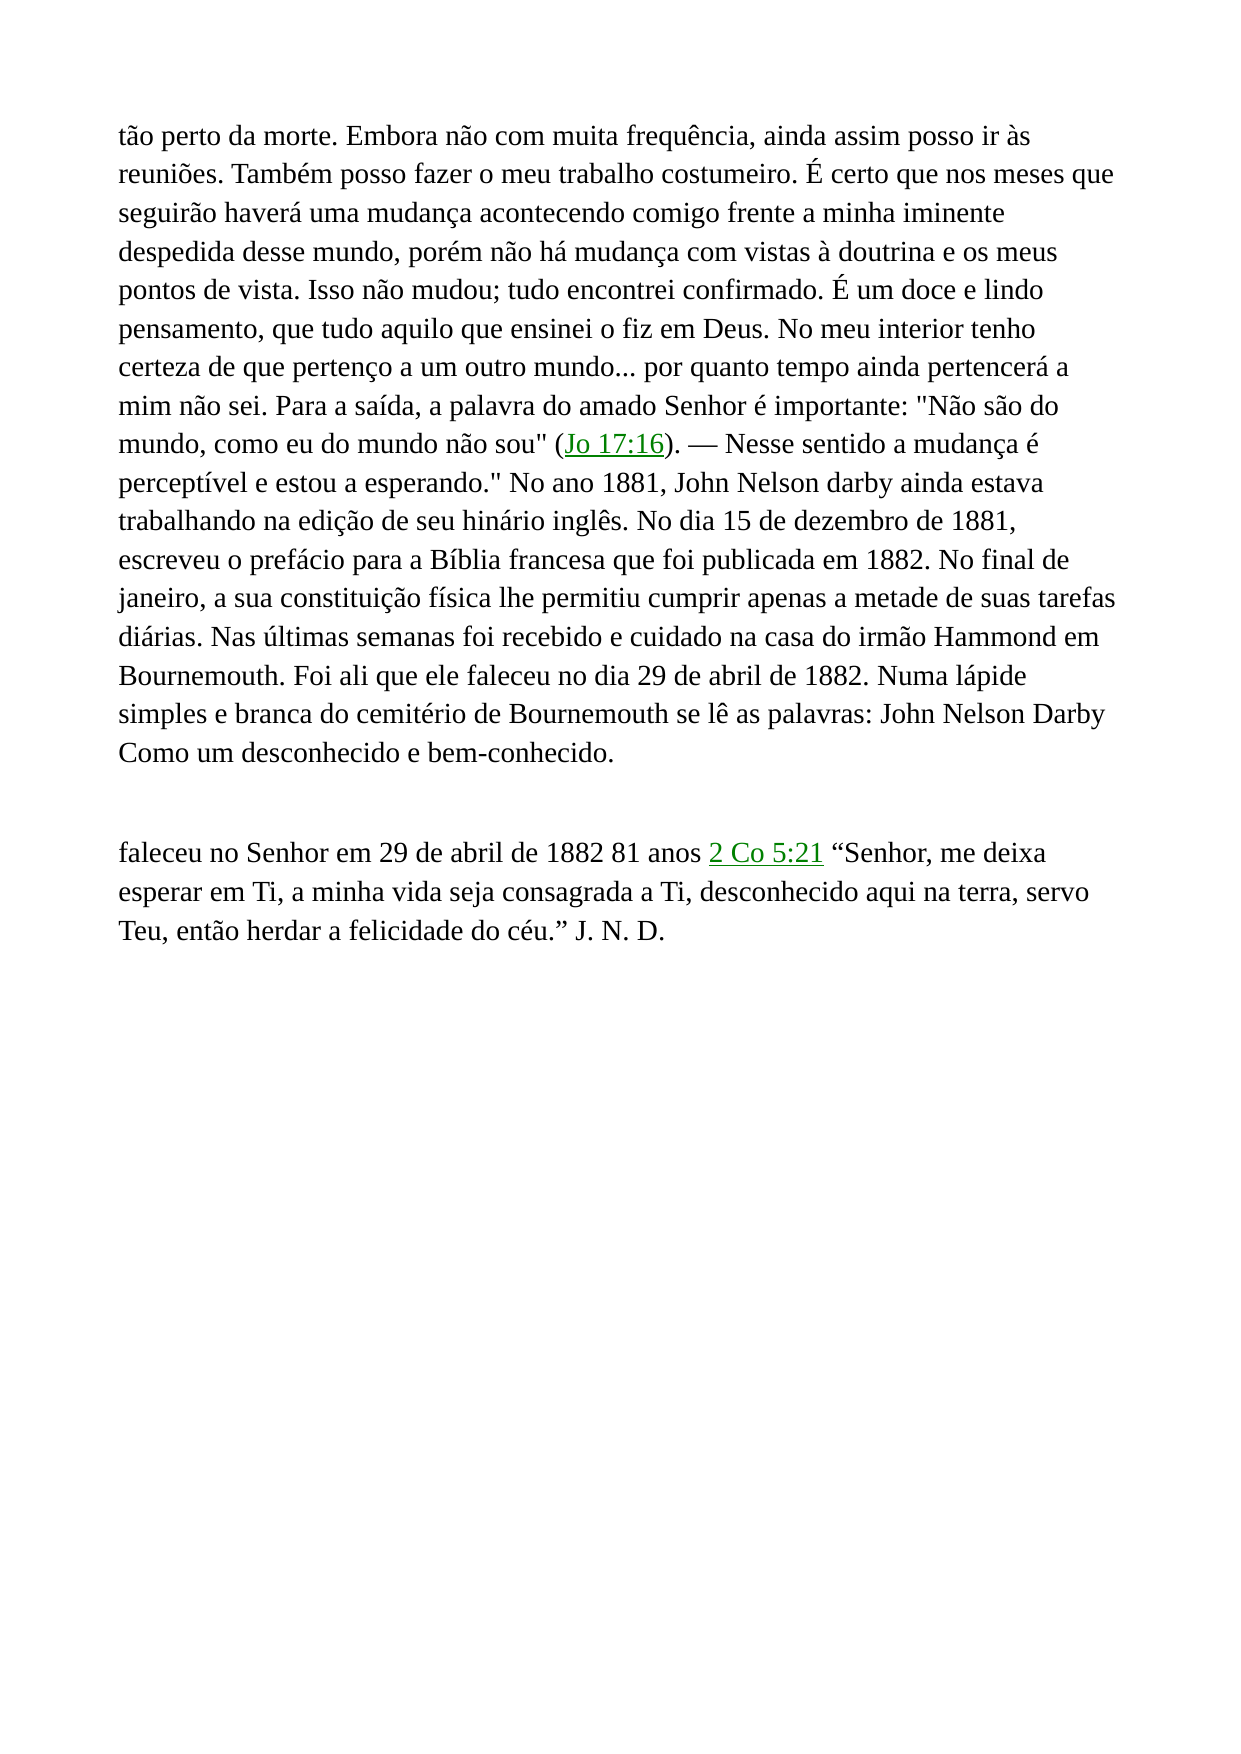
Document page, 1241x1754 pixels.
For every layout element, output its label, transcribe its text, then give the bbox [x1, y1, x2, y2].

text tão perto da morte. Embora não com muita frequência, ainda assim posso ir às reuniões. Também posso fazer o meu trabalho costumeiro. É certo que nos meses que seguirão haverá uma mudança acontecendo comigo frente a minha iminente despedida desse mundo, porém não há mudança com vistas à doutrina e os meus pontos de vista. Isso não mudou; tudo encontrei confirmado. É um doce e lindo pensamento, que tudo aquilo que ensinei o fiz em Deus. No meu interior tenho certeza de que pertenço a um outro mundo... por quanto tempo ainda pertencerá a mim não sei. Para a saída, a palavra do amado Senhor é importante: "Não são do mundo, como eu do mundo não sou" (Jo 17:16). — Nesse sentido a mudança é perceptível e estou a esperando." No ano 1881, John Nelson darby ainda estava trabalhando na edição de seu hinário inglês. No dia 15 de dezembro de 1881, escreveu o prefácio para a Bíblia francesa que foi publicada em 1882. No final de janeiro, a sua constituição física lhe permitiu cumprir apenas a metade de suas tarefas diárias. Nas últimas semanas foi recebido e cuidado na casa do irmão Hammond em Bournemouth. Foi ali que ele faleceu no dia 29 de abril de 1882. Numa lápide simples e branca do cemitério de Bournemouth se lê as palavras: John Nelson Darby Como um desconhecido e bem-conhecido. [118, 118, 1122, 768]
text faleceu no Senhor em 29 de abril de 1882 81 anos 2 Co 5:21 “Senhor, me deixa esperar em Ti, a minha vida seja consagrada a Ti, desconhecido aqui na terra, servo Teu, então herdar a felicidade do céu.” J. N. D. [118, 836, 1122, 946]
